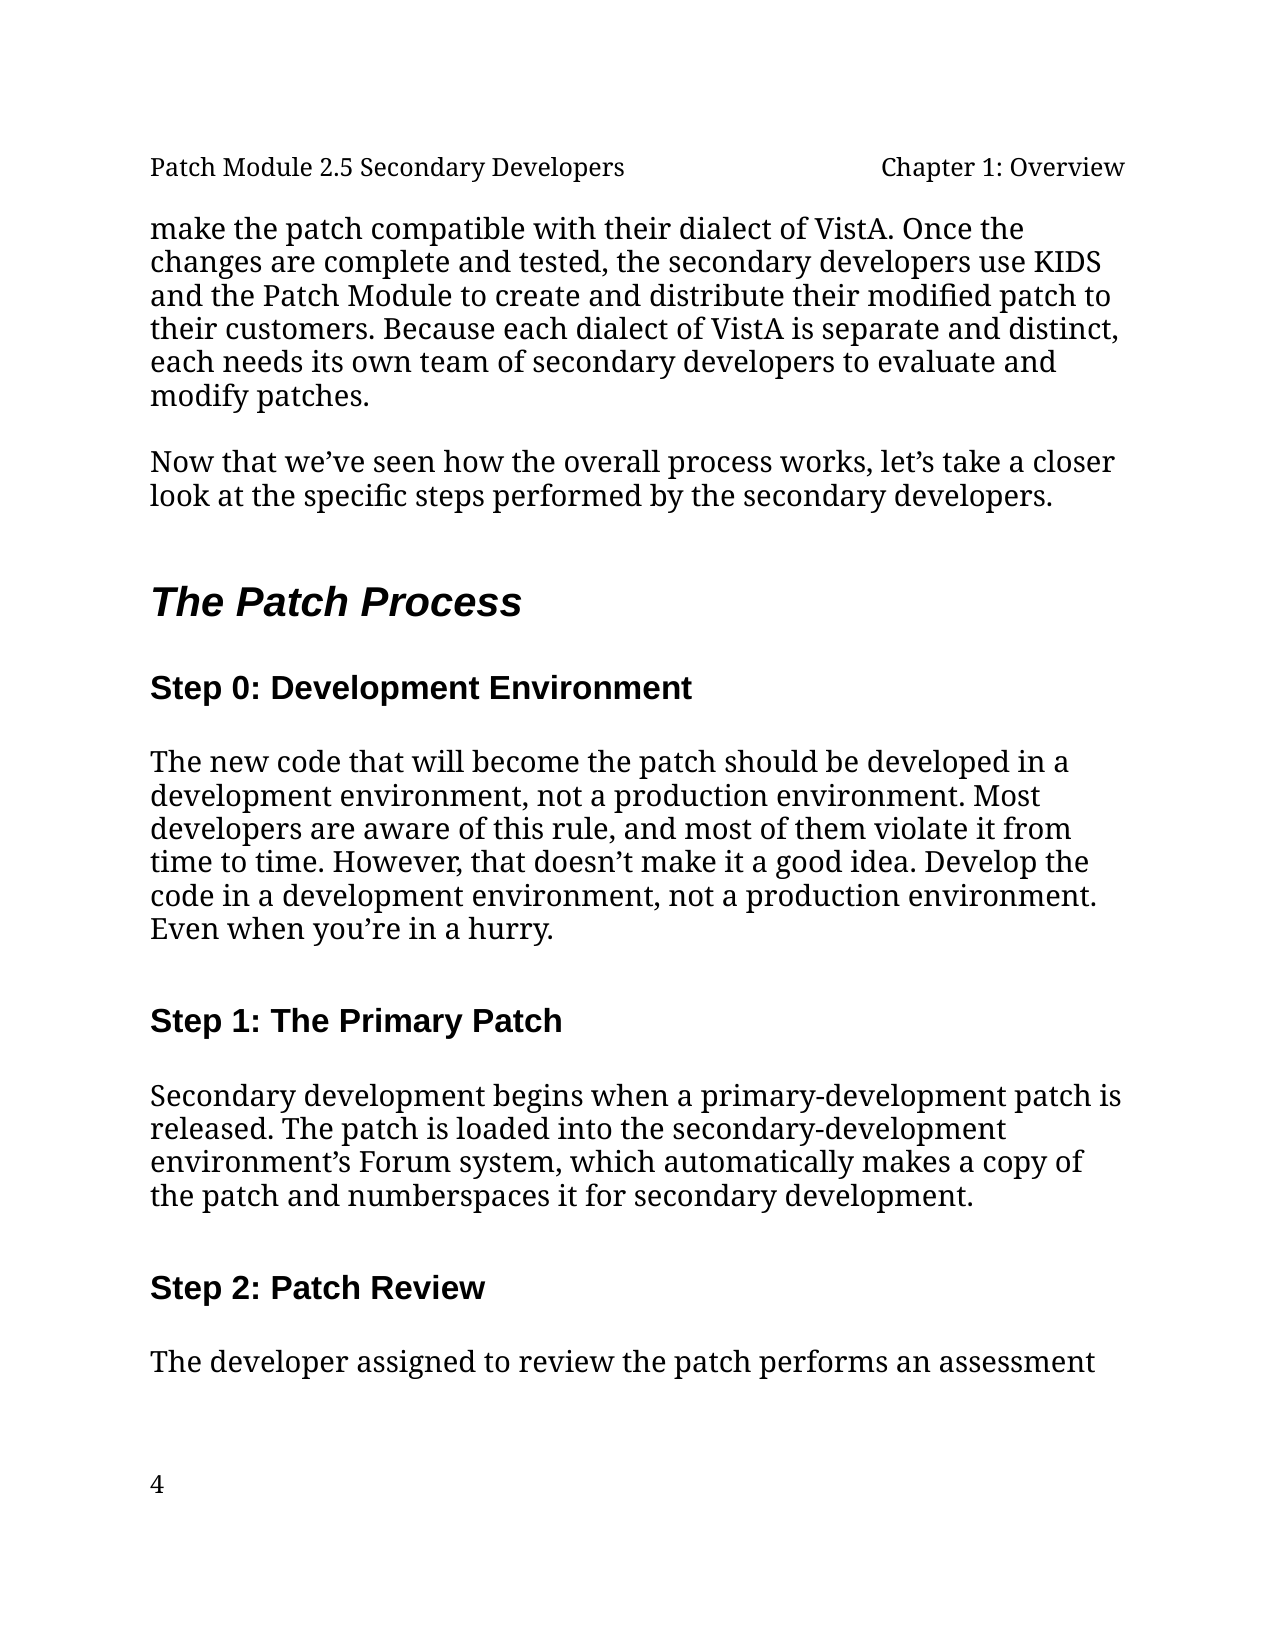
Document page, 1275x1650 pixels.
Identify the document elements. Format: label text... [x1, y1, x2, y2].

text Secondary development begins when a primary-development patch is released. The patch is loaded into the secondary-development environment’s Forum system, which automatically makes a copy of the patch and numberspaces it for secondary development. [150, 1079, 1125, 1213]
text The developer assigned to review the patch performs an assessment [150, 1346, 1125, 1379]
subtitle Step 2: Patch Review [150, 1246, 1125, 1313]
text make the patch compatible with their dialect of VistA. Once the changes are complete and tested, the secondary developers use KIDS and the Patch Module to create and distribute their modified patch to their customers. Because each dialect of VistA is separate and distinct, each needs its own team of secondary developers to evaluate and modify patches. [150, 213, 1125, 413]
subtitle Step 0: Development Environment [150, 646, 1125, 713]
subtitle The Patch Process [150, 563, 1125, 629]
text The new code that will become the patch should be developed in a development environment, not a production environment. Most developers are aware of this rule, and most of them violate it from time to time. However, that doesn’t make it a good idea. Develop the code in a development environment, not a production environment. Even when you’re in a hurry. [150, 746, 1125, 946]
text Now that we’ve seen how the overall process works, let’s take a closer look at the specific steps performed by the secondary developers. [150, 446, 1125, 513]
subtitle Step 1: The Primary Patch [150, 979, 1125, 1046]
